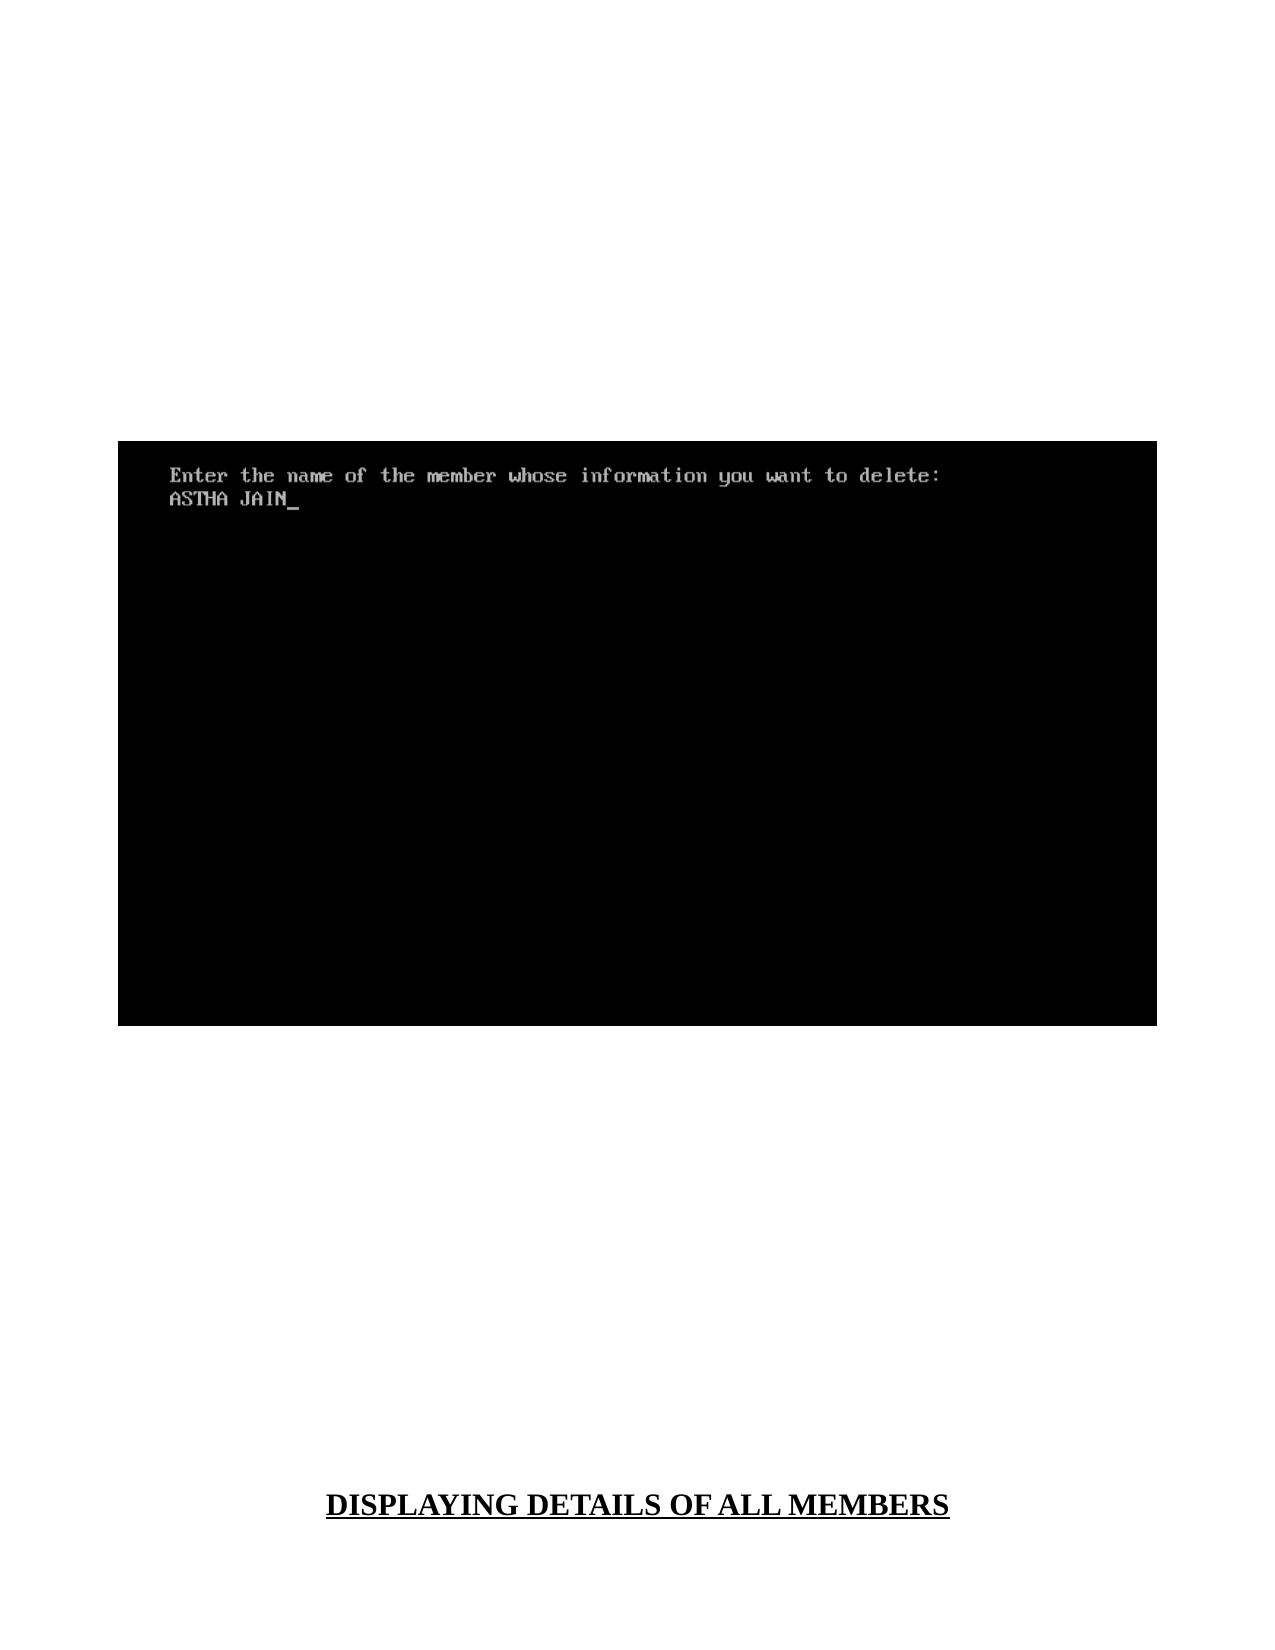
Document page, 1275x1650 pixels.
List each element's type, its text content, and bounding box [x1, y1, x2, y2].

text DISPLAYING DETAILS OF ALL MEMBERS [118, 1486, 1157, 1522]
